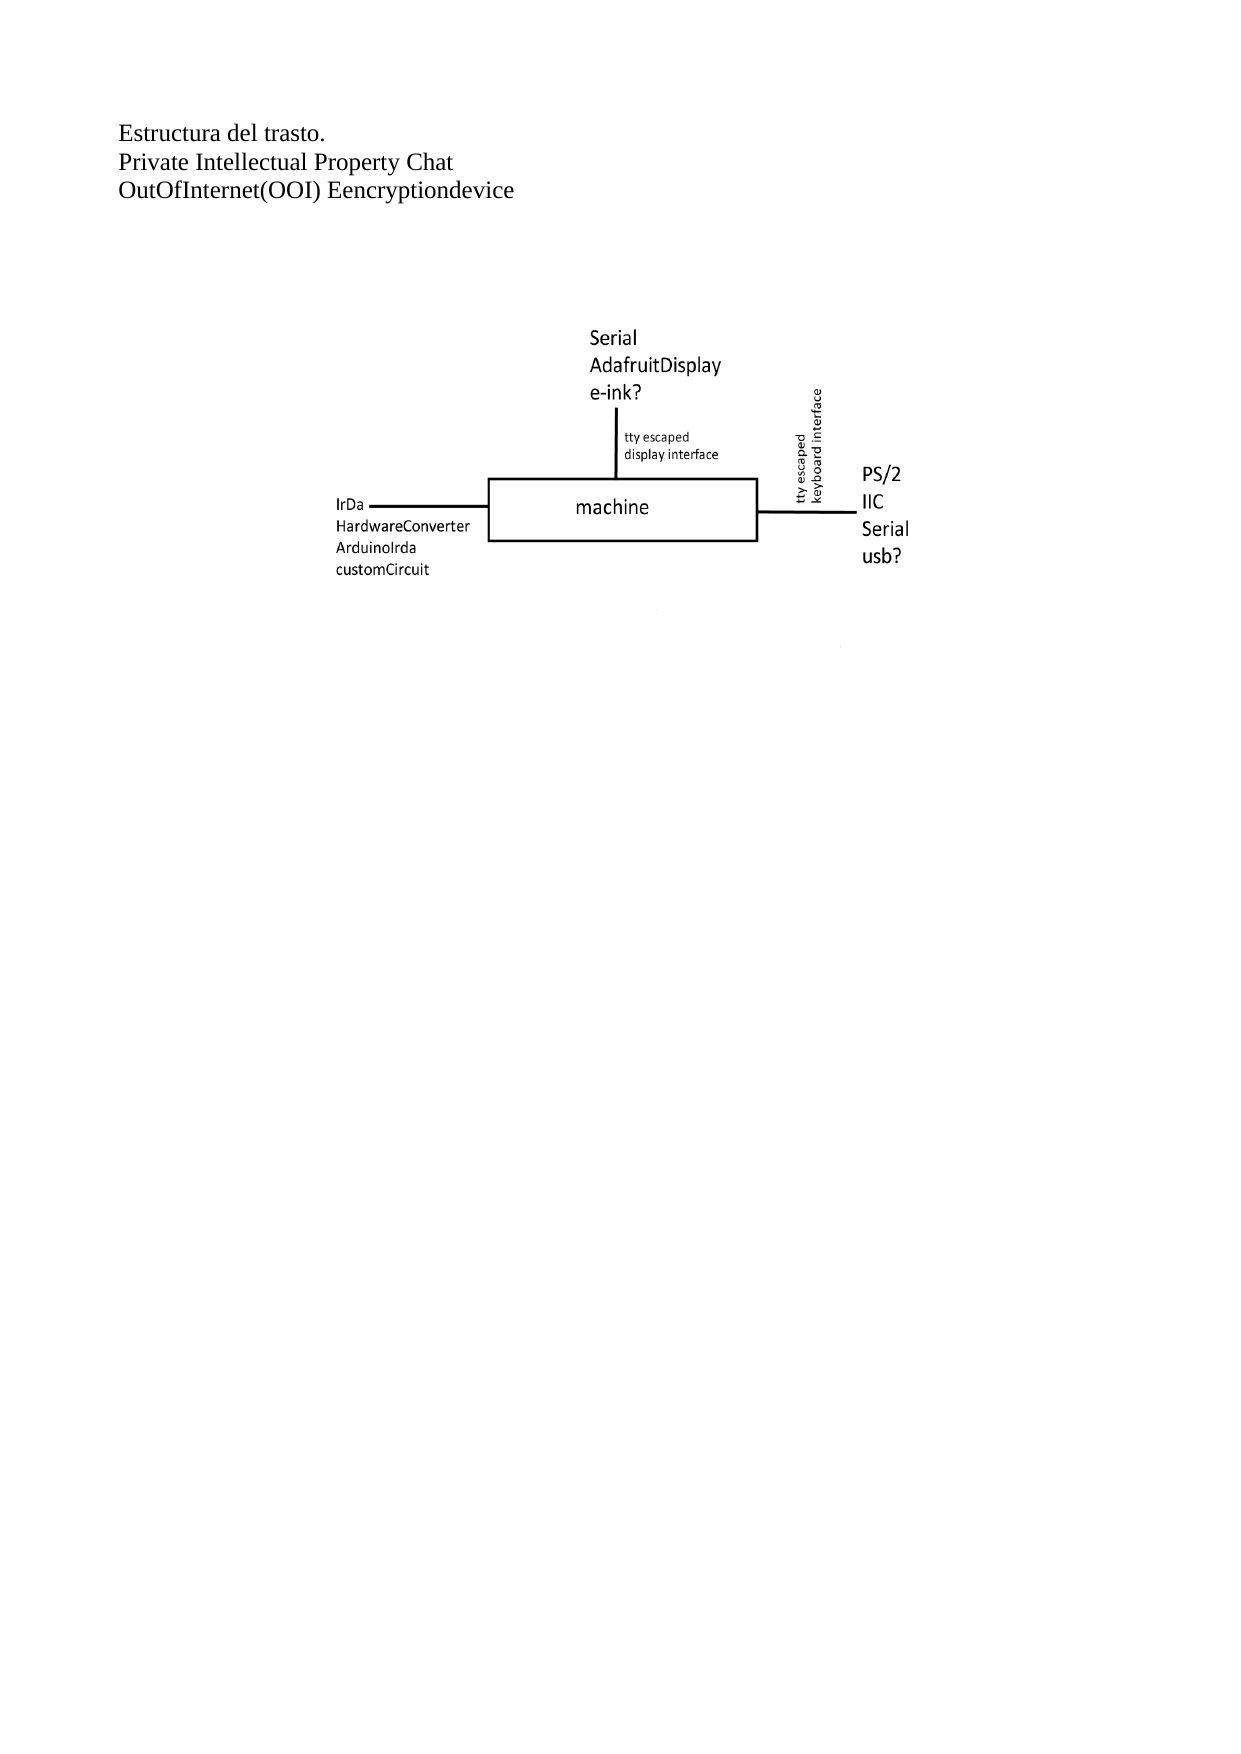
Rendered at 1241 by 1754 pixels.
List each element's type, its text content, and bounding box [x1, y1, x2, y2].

text OutOfInternet(OOI) Eencryptiondevice [118, 176, 1122, 204]
text Estructura del trasto. [118, 118, 1122, 147]
picture [331, 233, 909, 853]
text Private Intellectual Property Chat [118, 147, 1122, 176]
